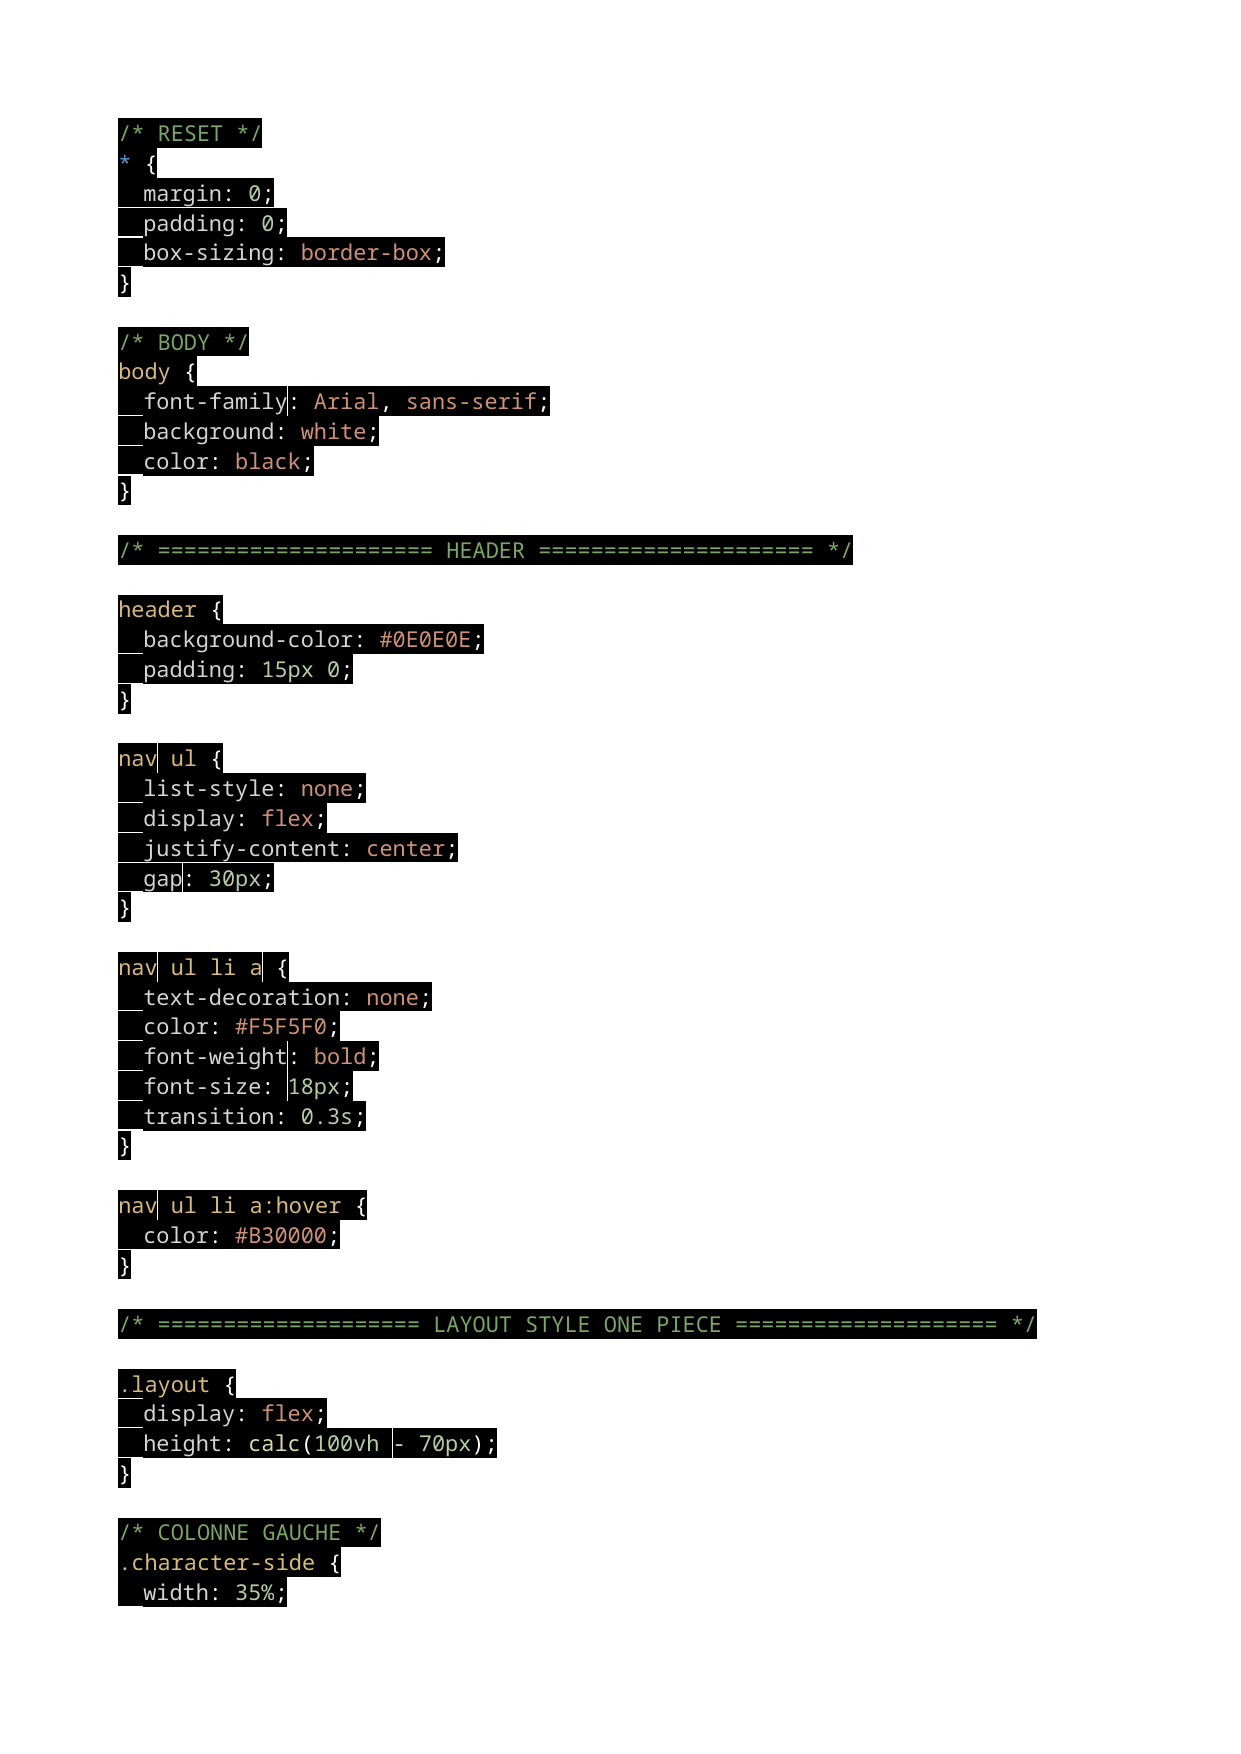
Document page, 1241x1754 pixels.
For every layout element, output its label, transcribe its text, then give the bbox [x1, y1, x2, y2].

text } [118, 476, 1122, 505]
text } [118, 1131, 1122, 1160]
text margin: 0; [118, 178, 1122, 207]
text /* COLONNE GAUCHE */ [118, 1517, 1122, 1547]
text background-color: #0E0E0E; [118, 624, 1122, 654]
text } [118, 1458, 1122, 1488]
text nav ul li a { [118, 952, 1122, 982]
text box-sizing: border-box; [118, 237, 1122, 267]
text font-family: Arial, sans-serif; [118, 386, 1122, 416]
text /* RESET */ [118, 118, 1122, 148]
text display: flex; [118, 803, 1122, 833]
text text-decoration: none; [118, 982, 1122, 1011]
text } [118, 1249, 1122, 1279]
text .character-side { [118, 1547, 1122, 1577]
text } [118, 267, 1122, 297]
text height: calc(100vh - 70px); [118, 1428, 1122, 1458]
text font-weight: bold; [118, 1041, 1122, 1071]
text transition: 0.3s; [118, 1101, 1122, 1131]
text * { [118, 148, 1122, 178]
text color: #F5F5F0; [118, 1011, 1122, 1041]
text justify-content: center; [118, 833, 1122, 862]
text width: 35%; [118, 1577, 1122, 1607]
text gap: 30px; [118, 862, 1122, 892]
text padding: 15px 0; [118, 654, 1122, 684]
text background: white; [118, 416, 1122, 446]
text } [118, 892, 1122, 922]
text padding: 0; [118, 207, 1122, 237]
text font-size: 18px; [118, 1071, 1122, 1101]
text /* ===================== HEADER ===================== */ [118, 535, 1122, 565]
text color: black; [118, 446, 1122, 476]
text /* BODY */ [118, 327, 1122, 356]
text list-style: none; [118, 773, 1122, 803]
text nav ul { [118, 743, 1122, 773]
text /* ==================== LAYOUT STYLE ONE PIECE ==================== */ [118, 1309, 1122, 1339]
text } [118, 684, 1122, 714]
text display: flex; [118, 1398, 1122, 1428]
text header { [118, 594, 1122, 624]
text .layout { [118, 1368, 1122, 1398]
text nav ul li a:hover { [118, 1190, 1122, 1220]
text color: #B30000; [118, 1220, 1122, 1249]
text body { [118, 356, 1122, 386]
